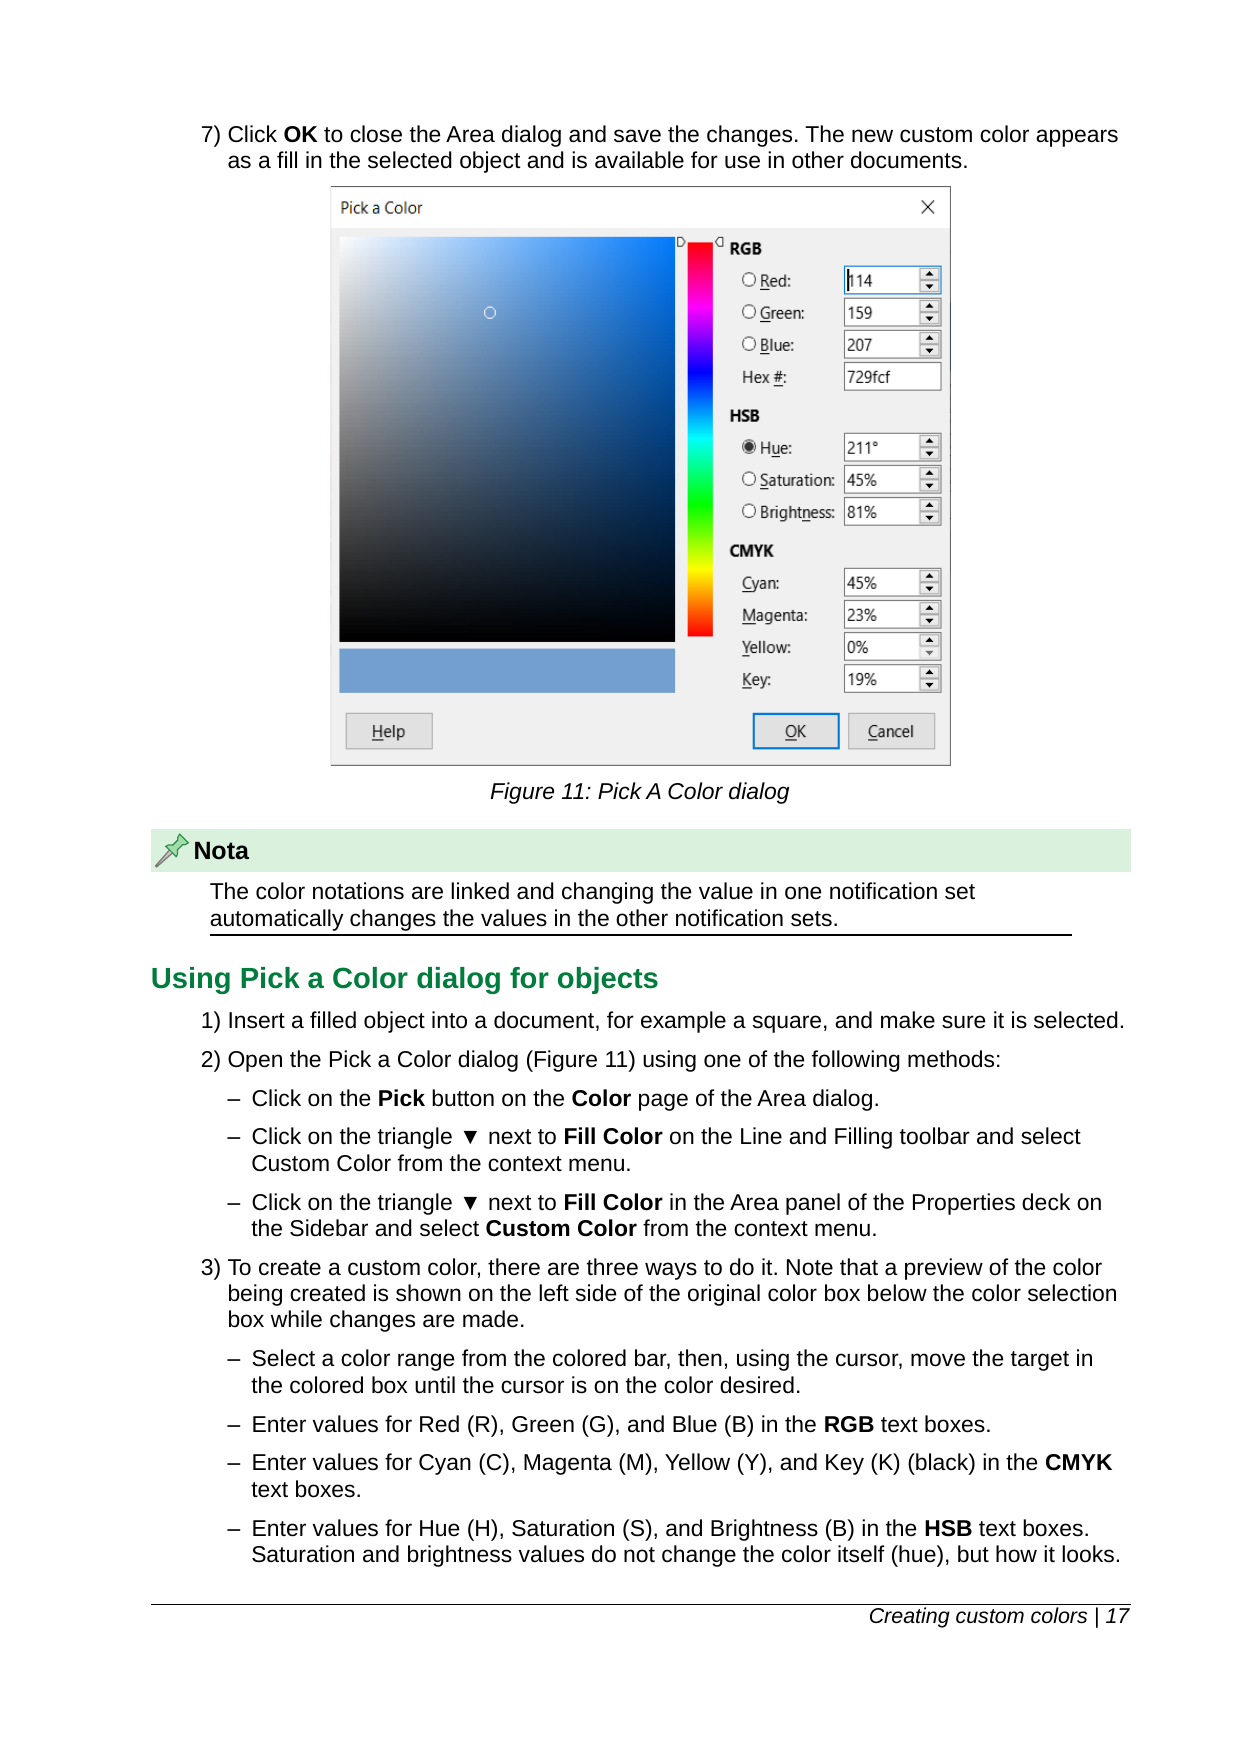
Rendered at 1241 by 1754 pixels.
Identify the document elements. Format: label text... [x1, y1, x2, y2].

list Enter values for Red (R), Green (G), and Blue (B) in the RGB text boxes. [227, 1411, 1131, 1437]
picture [330, 186, 951, 766]
list Open the Pick a Color dialog (Figure 11) using one of the following methods: [227, 1046, 1131, 1072]
list Enter values for Hue (H), Saturation (S), and Brightness (B) in the HSB text boxes. Saturation and brightness values do not change the color itself (hue), but how it looks. [227, 1514, 1131, 1567]
list Insert a filled object into a document, for example a square, and make sure it is selected. [227, 1007, 1131, 1033]
list Enter values for Cyan (C), Magenta (M), Yellow (Y), and Key (K) (black) in the CMYK text boxes. [227, 1449, 1131, 1502]
subtitle Using Pick a Color dialog for objects [151, 961, 1131, 994]
list Click on the triangle ▼ next to Fill Color on the Line and Filling toolbar and select Custom Color from the context menu. [227, 1123, 1131, 1176]
text Figure 11: Pick A Color dialog [331, 778, 951, 804]
list Click OK to close the Area dialog and save the changes. The new custom color appears as a fill in the selected object and is available for use in other documents. [227, 121, 1131, 174]
list Select a color range from the colored bar, then, using the cursor, move the target in the colored box until the cursor is on the color desired. [227, 1345, 1131, 1398]
list To create a custom color, there are three ways to do it. Note that a preview of the color being created is shown on the left side of the original color box below the color selection box while changes are made. [227, 1254, 1131, 1333]
text The color notations are linked and changing the value in one notification set automatically changes the values in the other notification sets. [209, 878, 1072, 936]
list Click on the Pick button on the Color page of the Area dialog. [227, 1084, 1131, 1111]
list Click on the triangle ▼ next to Fill Color in the Area panel of the Properties deck on the Sidebar and select Custom Color from the context menu. [227, 1188, 1131, 1241]
subtitle Nota [151, 829, 1131, 872]
